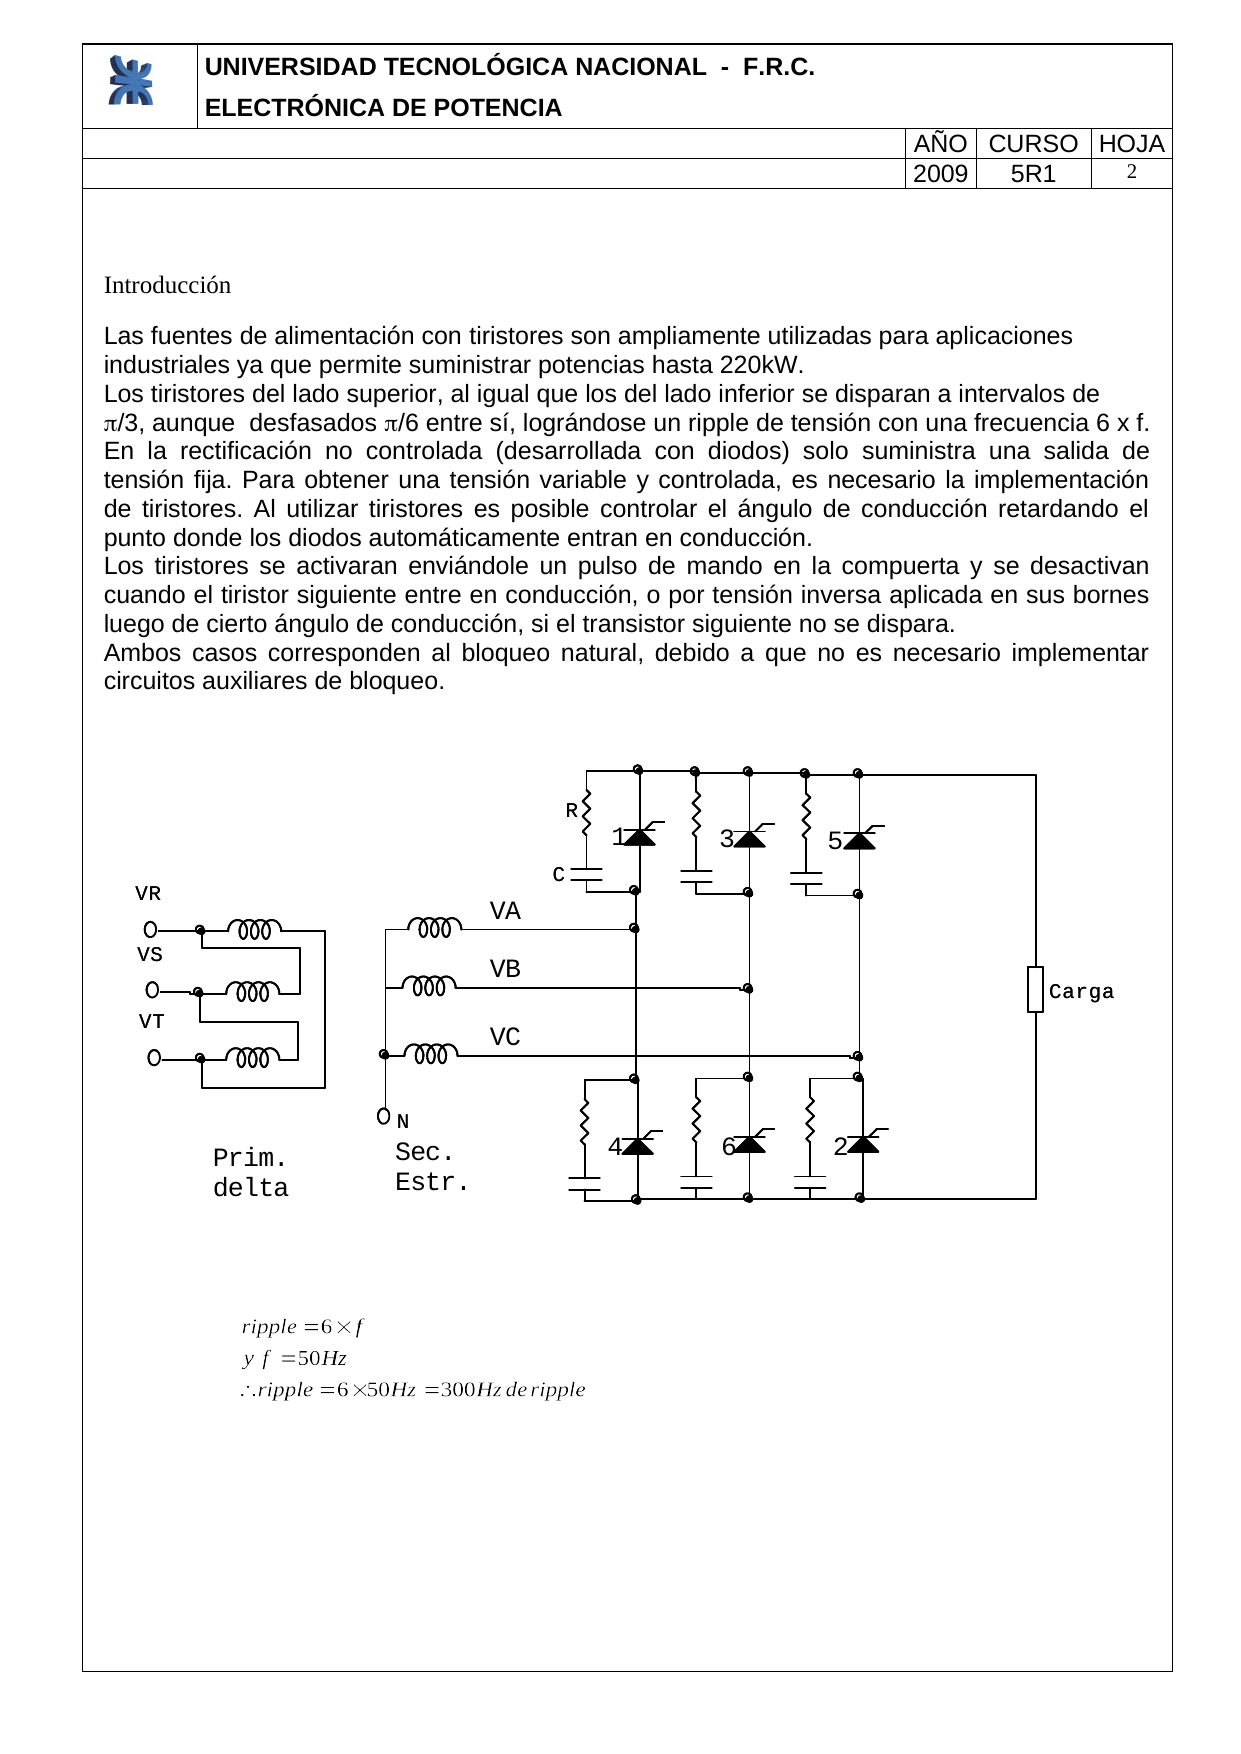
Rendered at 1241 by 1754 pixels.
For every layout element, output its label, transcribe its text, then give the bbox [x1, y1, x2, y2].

text Introducción [103, 270, 1151, 298]
text Los tiristores se activaran enviándole un pulso de mando en la compuerta y se desactivan cuando el tiristor siguiente entre en conducción, o por tensión inversa aplicada en sus bornes luego de cierto ángulo de conducción, si el transistor siguiente no se dispara. [103, 551, 1151, 638]
text Ambos casos corresponden al bloqueo natural, debido a que no es necesario implementar circuitos auxiliares de bloqueo. [103, 638, 1151, 695]
text Los tiristores del lado superior, al igual que los del lado inferior se disparan a intervalos de /3, aunque desfasados /6 entre sí, lográndose un ripple de tensión con una frecuencia 6 x f. [103, 379, 1151, 436]
text En la rectificación no controlada (desarrollada con diodos) solo suministra una salida de tensión fija. Para obtener una tensión variable y controlada, es necesario la implementación de tiristores. Al utilizar tiristores es posible controlar el ángulo de conducción retardando el punto donde los diodos automáticamente entran en conducción. [103, 436, 1151, 551]
picture [106, 54, 154, 106]
text Las fuentes de alimentación con tiristores son ampliamente utilizadas para aplicaciones industriales ya que permite suministrar potencias hasta 220kW. [103, 321, 1151, 379]
